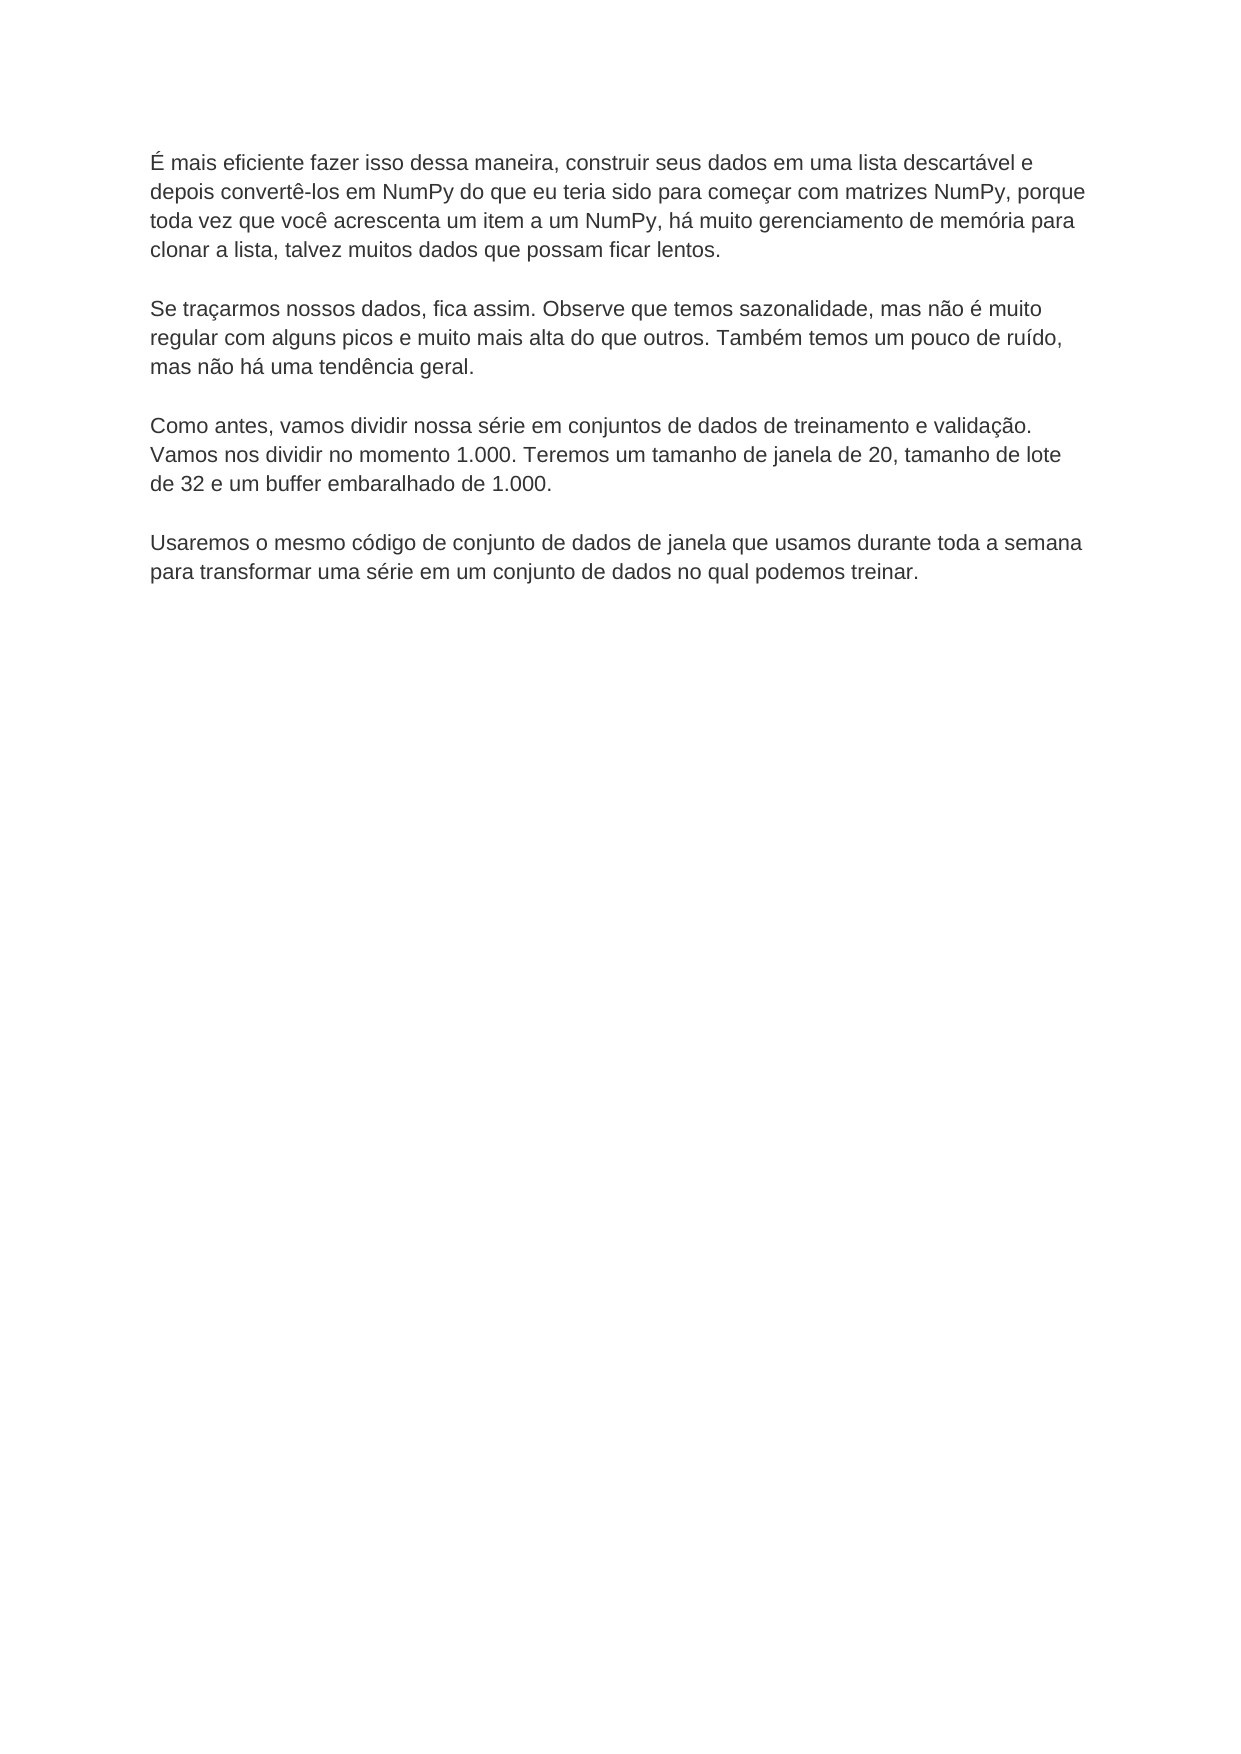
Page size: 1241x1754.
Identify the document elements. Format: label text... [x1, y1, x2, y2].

text Se traçarmos nossos dados, fica assim. Observe que temos sazonalidade, mas não é muito regular com alguns picos e muito mais alta do que outros. Também temos um pouco de ruído, mas não há uma tendência geral. [150, 296, 1090, 379]
text Como antes, vamos dividir nossa série em conjuntos de dados de treinamento e validação. Vamos nos dividir no momento 1.000. Teremos um tamanho de janela de 20, tamanho de lote de 32 e um buffer embaralhado de 1.000. [150, 413, 1090, 496]
text Usaremos o mesmo código de conjunto de dados de janela que usamos durante toda a semana para transformar uma série em um conjunto de dados no qual podemos treinar. [150, 530, 1090, 584]
text É mais eficiente fazer isso dessa maneira, construir seus dados em uma lista descartável e depois convertê-los em NumPy do que eu teria sido para começar com matrizes NumPy, porque toda vez que você acrescenta um item a um NumPy, há muito gerenciamento de memória para clonar a lista, talvez muitos dados que possam ficar lentos. [150, 150, 1090, 262]
